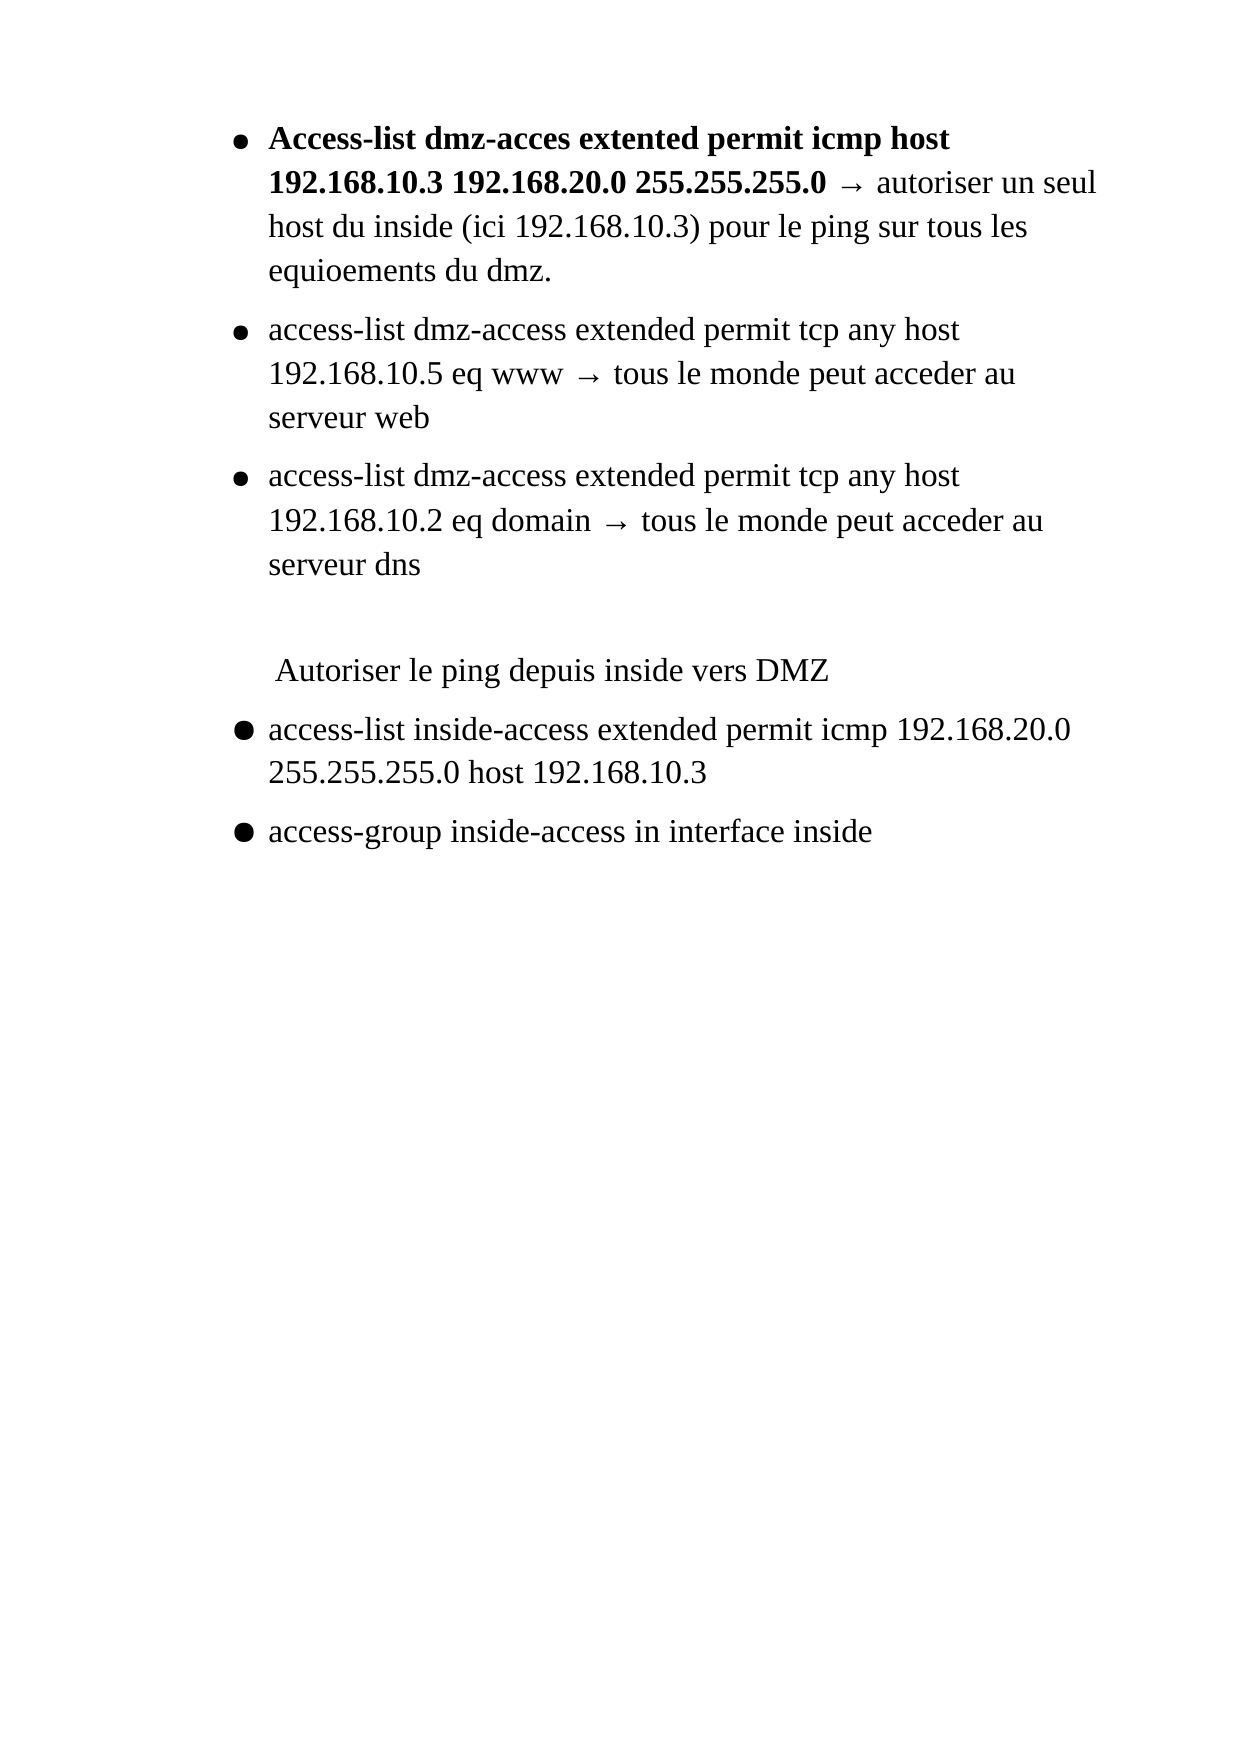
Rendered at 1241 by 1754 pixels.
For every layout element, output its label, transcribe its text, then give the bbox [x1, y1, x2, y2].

list Autoriser le ping depuis inside vers DMZ [231, 650, 1122, 688]
list access-group inside-access in interface inside [231, 811, 1122, 850]
list access-list dmz-access extended permit tcp any host 192.168.10.5 eq www → tous le monde peut acceder au serveur web [231, 309, 1122, 435]
list access-list dmz-access extended permit tcp any host 192.168.10.2 eq domain → tous le monde peut acceder au serveur dns [231, 456, 1122, 582]
list access-list inside-access extended permit icmp 192.168.20.0 255.255.255.0 host 192.168.10.3 [231, 709, 1122, 791]
list Access-list dmz-acces extented permit icmp host 192.168.10.3 192.168.20.0 255.255.255.0 → autoriser un seul host du inside (ici 192.168.10.3) pour le ping sur tous les equioements du dmz. [231, 118, 1122, 289]
